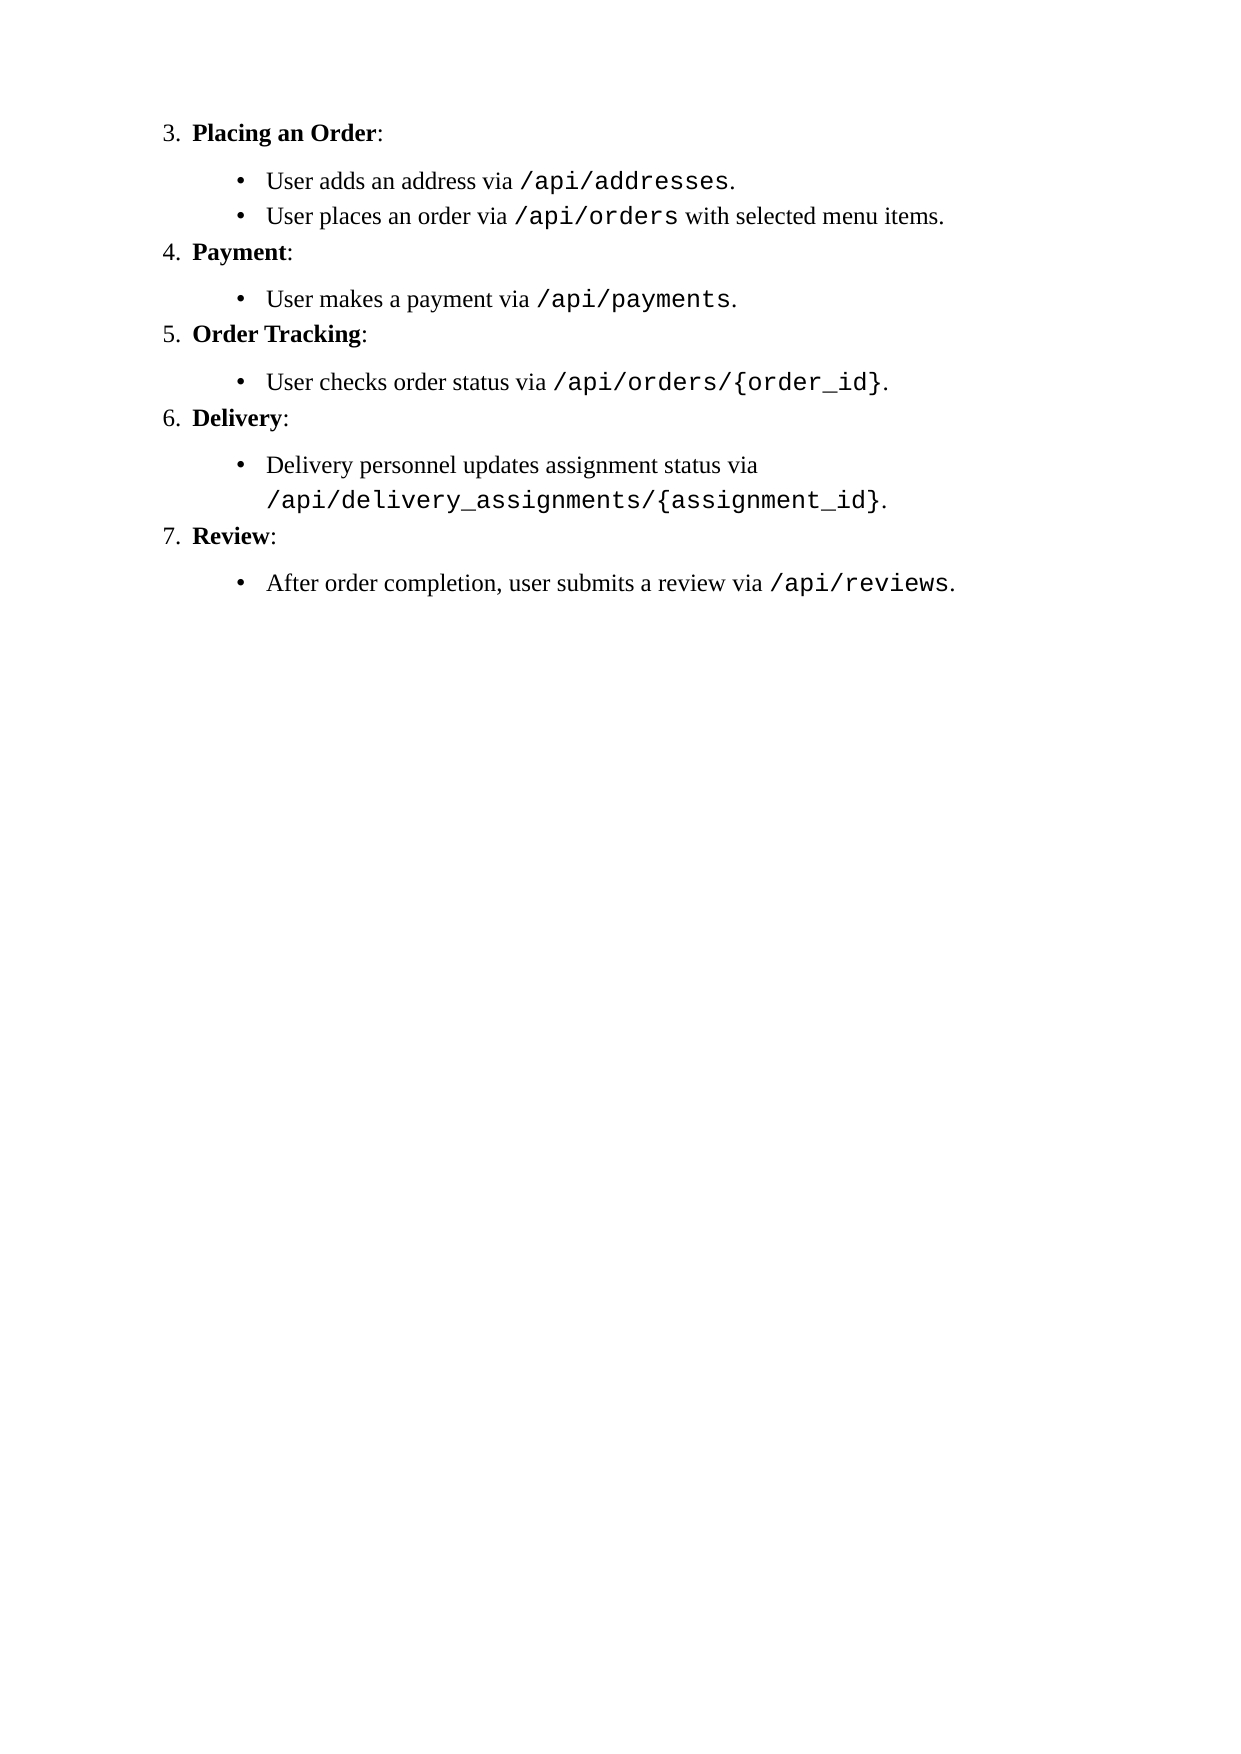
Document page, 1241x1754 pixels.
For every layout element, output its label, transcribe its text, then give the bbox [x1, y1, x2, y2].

list Order Tracking: [162, 319, 1122, 348]
list Delivery personnel updates assignment status via /api/delivery_assignments/{assignment_id}. [236, 450, 1122, 516]
list User places an order via /api/orders with selected menu items. [236, 201, 1122, 232]
list Payment: [162, 237, 1122, 265]
list User checks order status via /api/orders/{order_id}. [236, 367, 1122, 398]
list User makes a payment via /api/payments. [236, 284, 1122, 315]
list Review: [162, 521, 1122, 549]
list Placing an Order: [162, 118, 1122, 147]
list User adds an address via /api/addresses. [236, 166, 1122, 197]
list Delivery: [162, 403, 1122, 431]
list After order completion, user submits a review via /api/reviews. [236, 568, 1122, 599]
